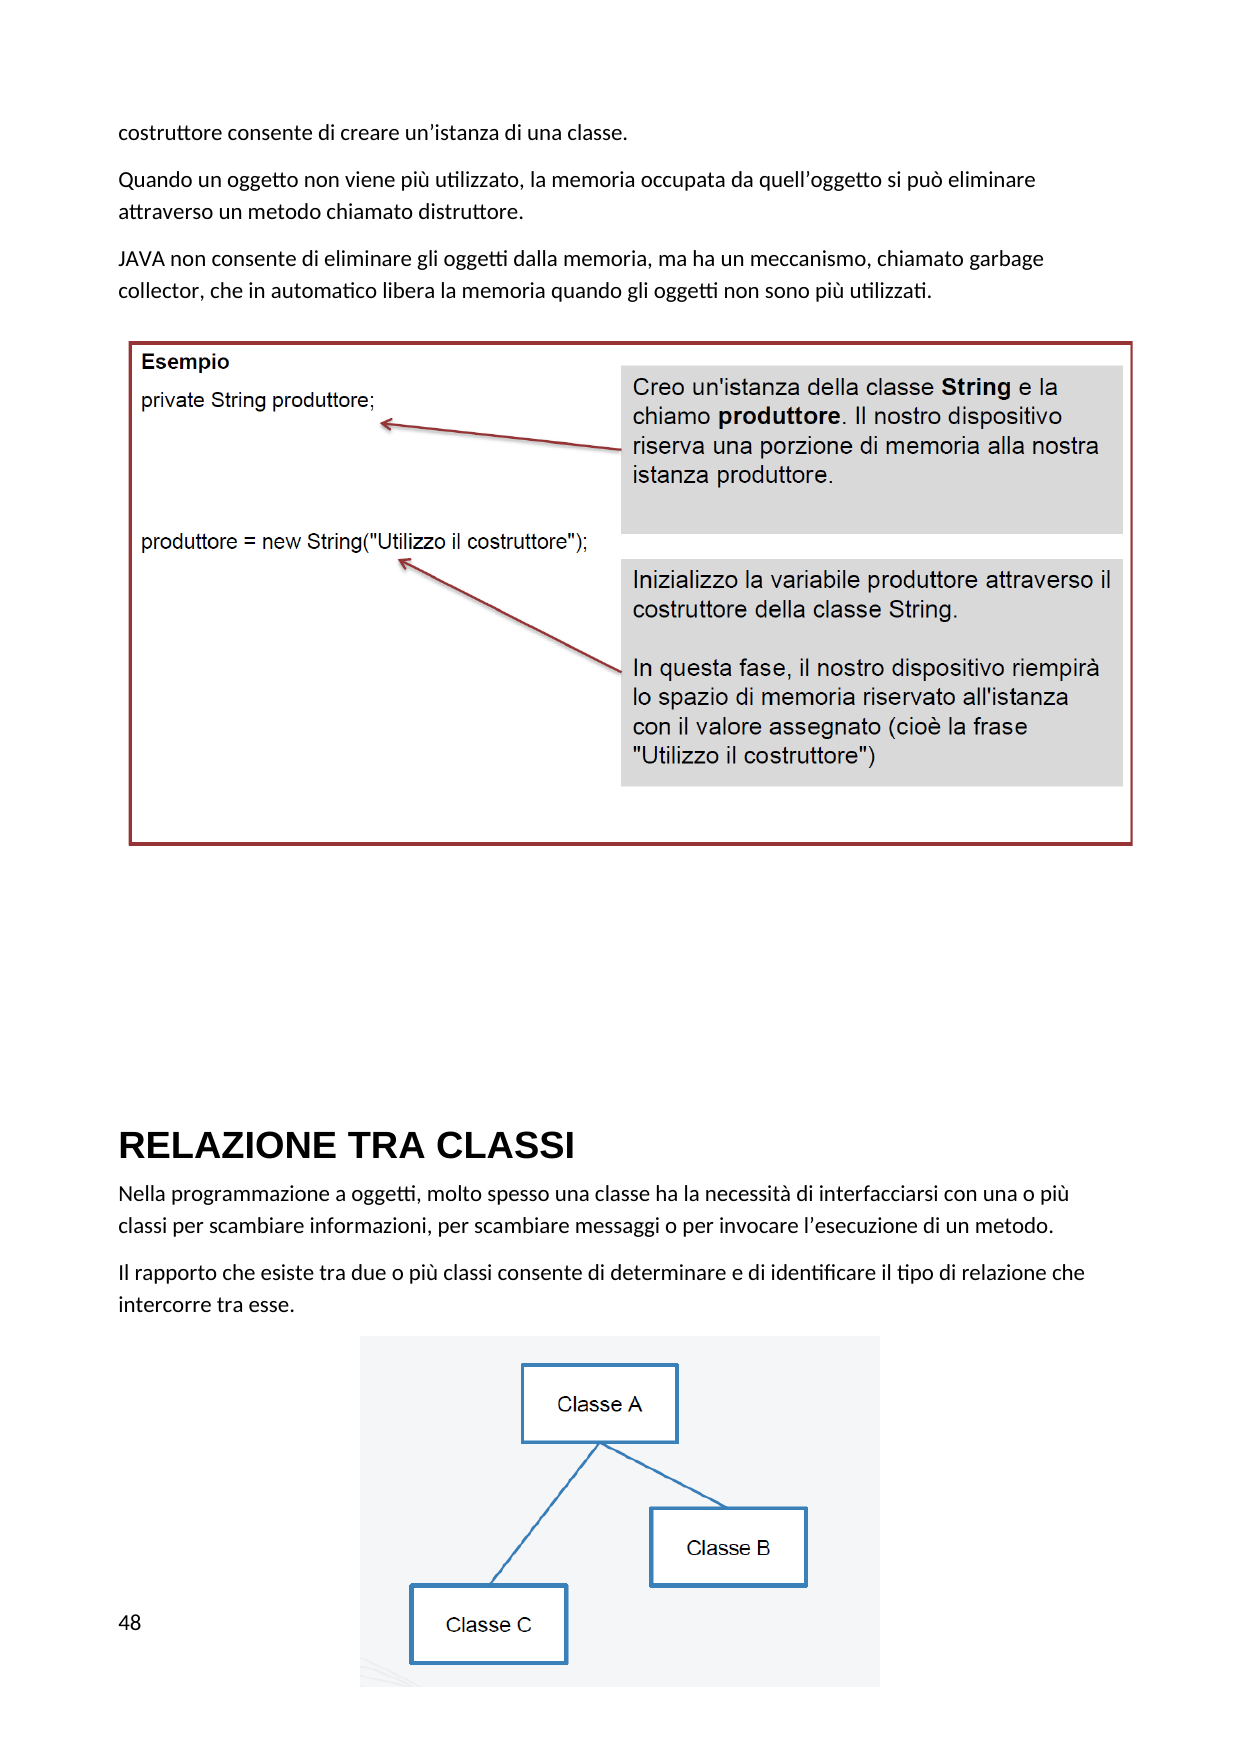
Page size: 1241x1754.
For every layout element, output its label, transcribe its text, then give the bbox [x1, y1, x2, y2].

subtitle RELAZIONE TRA CLASSI [118, 1122, 1122, 1166]
text Nella programmazione a oggetti, molto spesso una classe ha la necessità di interfacciarsi con una o più classi per scambiare informazioni, per scambiare messaggi o per invocare l’esecuzione di un metodo. [118, 1179, 1122, 1239]
text Quando un oggetto non viene più utilizzato, la memoria occupata da quell’oggetto si può eliminare attraverso un metodo chiamato distruttore. [118, 165, 1122, 225]
text costruttore consente di creare un’istanza di una classe. [118, 118, 1122, 146]
picture [128, 341, 1133, 846]
text JAVA non consente di eliminare gli oggetti dalla memoria, ma ha un meccanismo, chiamato garbage collector, che in automatico libera la memoria quando gli oggetti non sono più utilizzati. [118, 244, 1122, 304]
text Il rapporto che esiste tra due o più classi consente di determinare e di identificare il tipo di relazione che intercorre tra esse. [118, 1258, 1122, 1318]
picture [360, 1336, 880, 1687]
